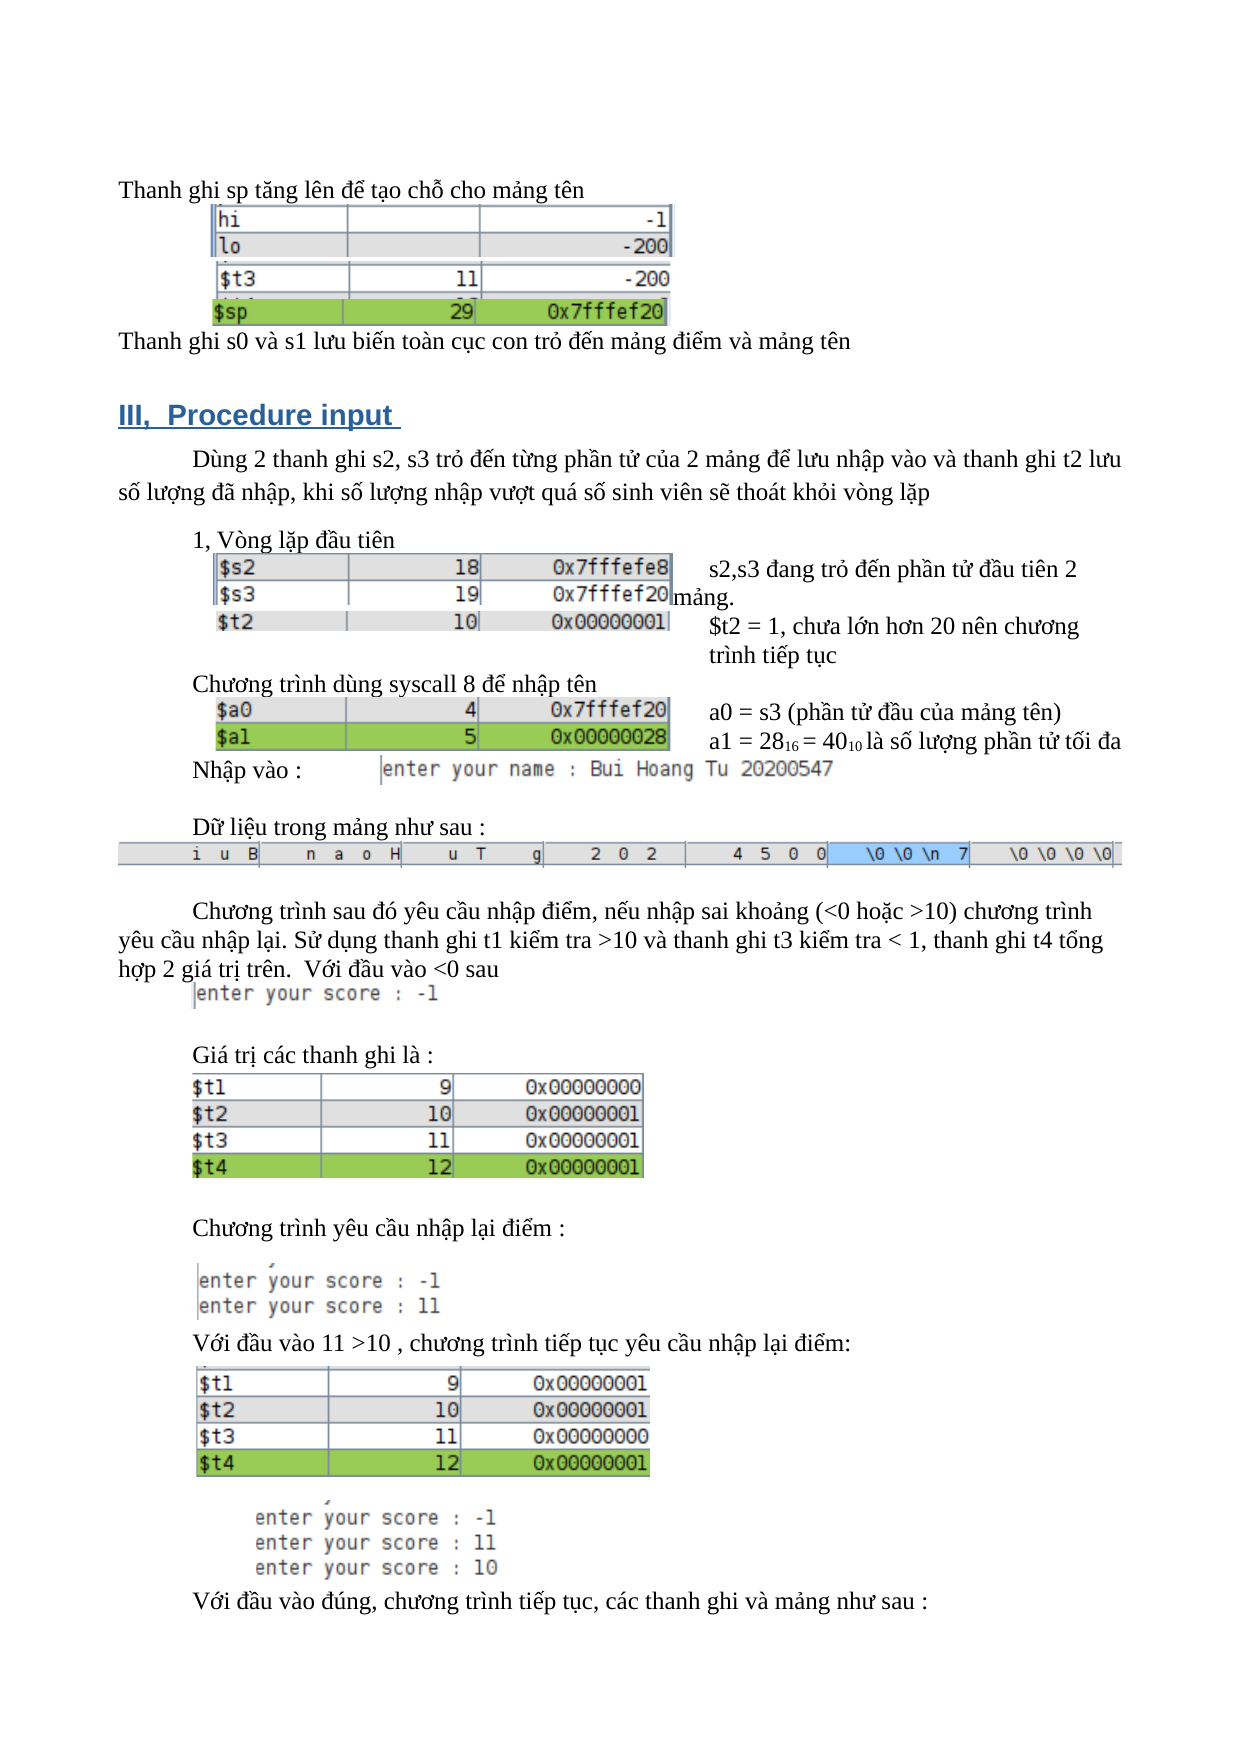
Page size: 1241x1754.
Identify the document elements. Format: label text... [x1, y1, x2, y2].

subtitle III, Procedure input [118, 398, 1122, 432]
picture [216, 611, 670, 631]
text Chương trình yêu cầu nhập lại điểm : [118, 1213, 1122, 1241]
text Giá trị các thanh ghi là : [118, 1040, 1122, 1069]
text Chương trình dùng syscall 8 để nhập tên [118, 669, 1122, 697]
text Dùng 2 thanh ghi s2, s3 trỏ đến từng phần tử của 2 mảng để lưu nhập vào và thanh ghi t2 lưu số lượng đã nhập, khi số lượng nhập vượt quá số sinh viên sẽ thoát khỏi vòng lặp [118, 444, 1122, 506]
text s2,s3 đang trỏ đến phần tử đầu tiên 2 mảng. [118, 554, 1122, 611]
picture [215, 697, 671, 751]
text Nhập vào : [118, 755, 379, 784]
picture [379, 755, 861, 785]
picture [213, 553, 673, 605]
text Với đầu vào đúng, chương trình tiếp tục, các thanh ghi và mảng như sau : [118, 1586, 1122, 1615]
picture [118, 841, 1123, 868]
picture [212, 261, 671, 326]
picture [196, 1366, 650, 1477]
picture [210, 204, 676, 257]
text Chương trình sau đó yêu cầu nhập điểm, nếu nhập sai khoảng (<0 hoặc >10) chương trình yêu cầu nhập lại. Sử dụng thanh ghi t1 kiểm tra >10 và thanh ghi t3 kiểm tra < 1, thanh ghi t4 tổng hợp 2 giá trị trên. Với đầu vào <0 sau [118, 896, 1122, 983]
text Thanh ghi sp tăng lên để tạo chỗ cho mảng tên [118, 176, 1122, 204]
text Với đầu vào 11 >10 , chương trình tiếp tục yêu cầu nhập lại điểm: [118, 1328, 1122, 1356]
picture [191, 982, 459, 1009]
picture [197, 1263, 489, 1320]
text Dữ liệu trong mảng như sau : [118, 812, 1122, 841]
picture [192, 1073, 644, 1178]
text a1 = 2816 = 4010 là số lượng phần tử tối đa [118, 726, 1122, 755]
text [861, 755, 1122, 784]
text 1, Vòng lặp đầu tiên [118, 525, 1122, 554]
text $t2 = 1, chưa lớn hơn 20 nên chương trình tiếp tục [118, 611, 1122, 669]
text a0 = s3 (phần tử đầu của mảng tên) [671, 697, 1122, 726]
text Thanh ghi s0 và s1 lưu biến toàn cục con trỏ đến mảng điểm và mảng tên [118, 262, 1122, 355]
text [118, 697, 215, 726]
picture [256, 1500, 512, 1585]
